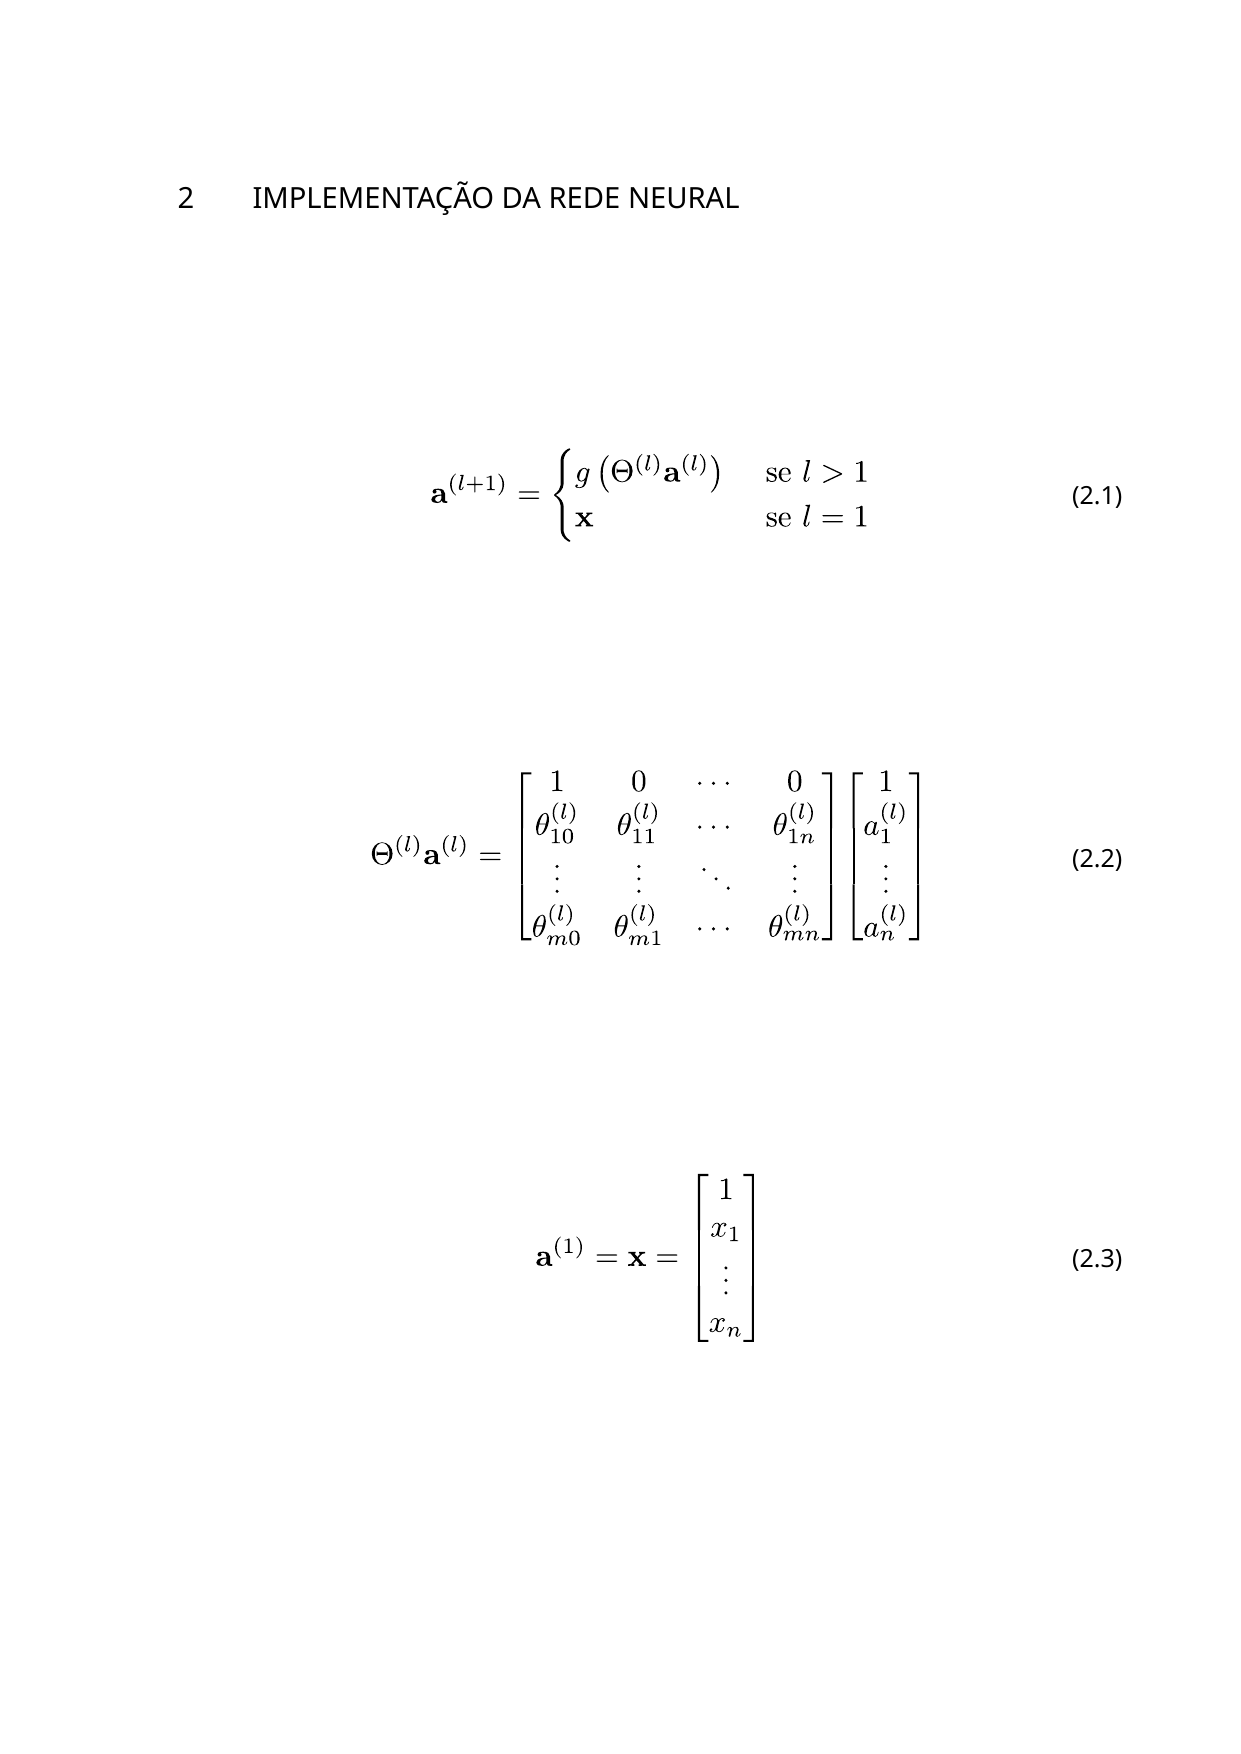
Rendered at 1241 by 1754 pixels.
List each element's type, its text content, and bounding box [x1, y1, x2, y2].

text [177, 448, 430, 542]
text (2.2) [661, 770, 1122, 946]
subtitle IMPLEMENTAÇÃO DA REDE NEURAL [177, 177, 1122, 217]
text [177, 770, 556, 946]
text [177, 1174, 535, 1342]
text (2.3) [765, 1174, 1122, 1342]
text (2.1) [869, 448, 1122, 542]
